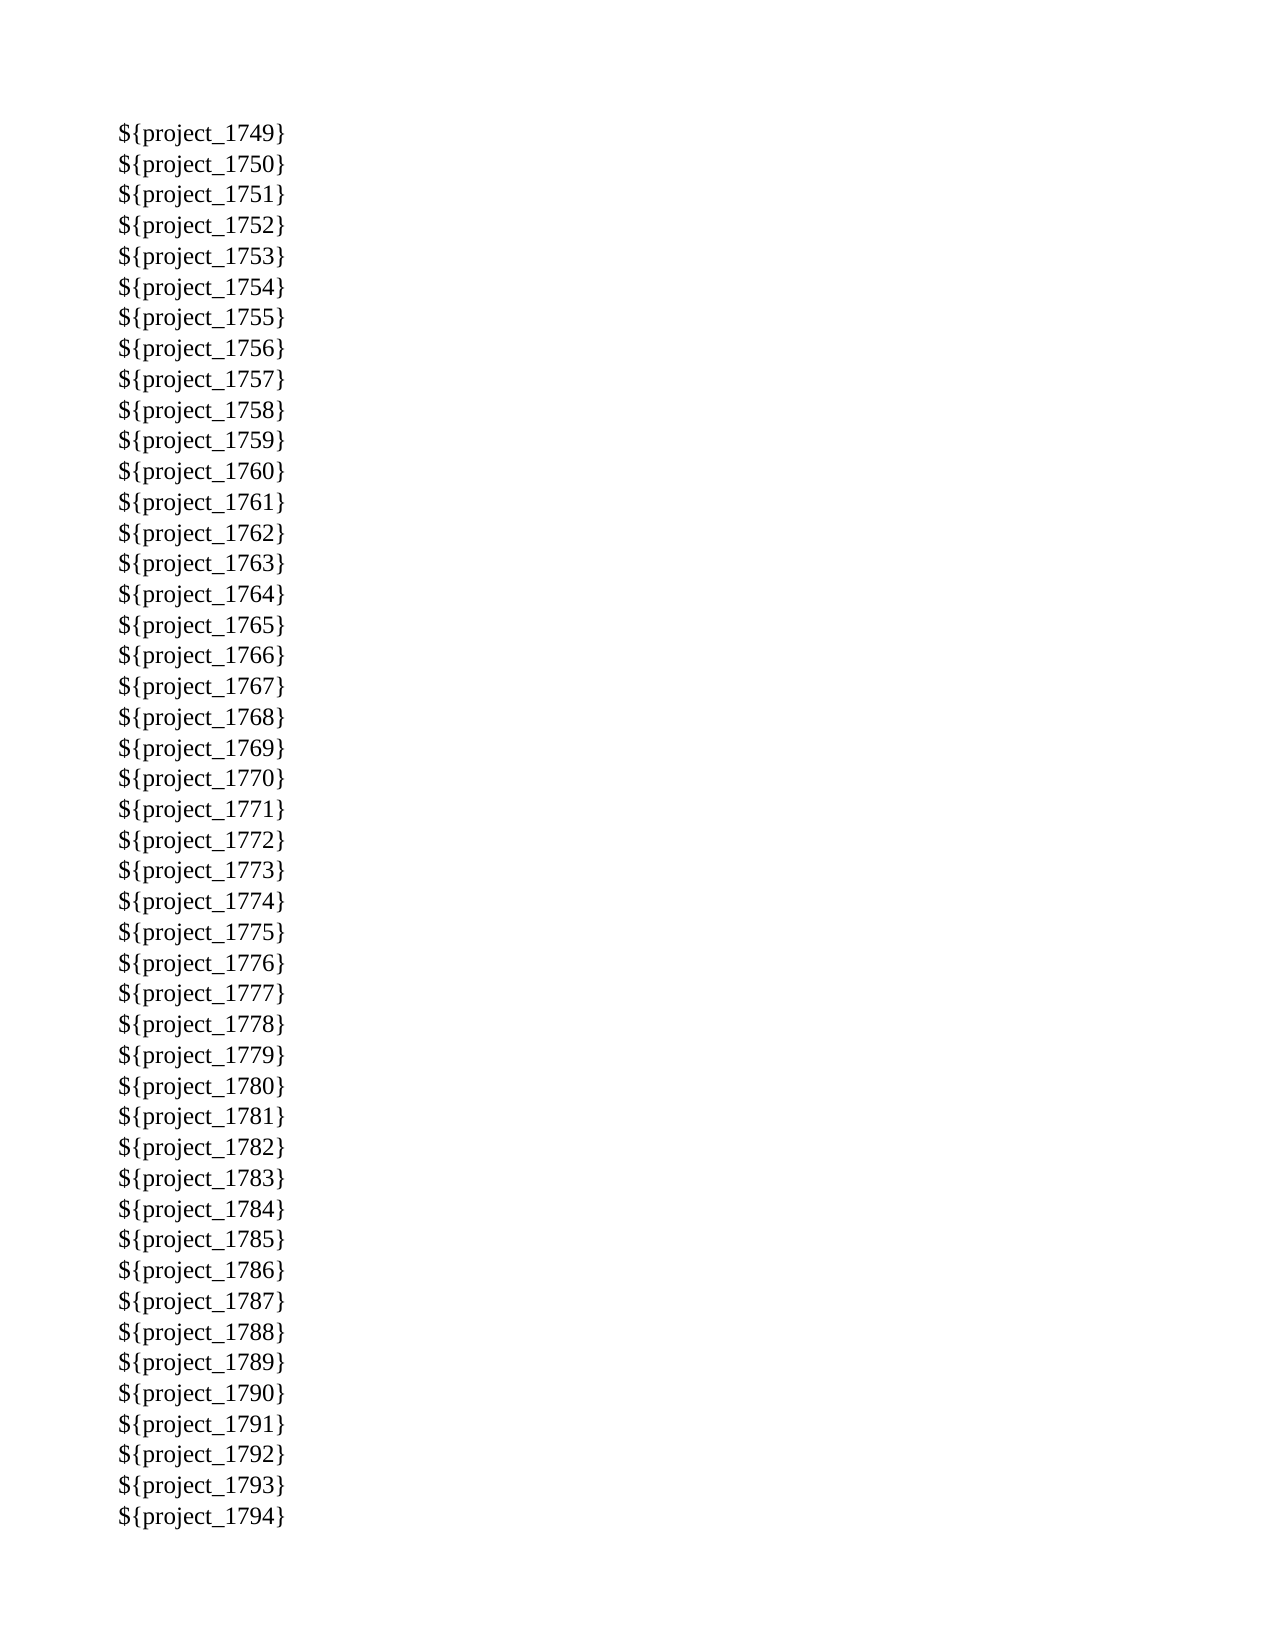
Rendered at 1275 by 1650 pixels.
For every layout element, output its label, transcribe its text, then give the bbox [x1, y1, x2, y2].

text ${project_1757} [118, 364, 1157, 393]
text ${project_1779} [118, 1040, 1157, 1069]
text ${project_1777} [118, 978, 1157, 1007]
text ${project_1768} [118, 702, 1157, 731]
text ${project_1789} [118, 1347, 1157, 1376]
text ${project_1762} [118, 518, 1157, 546]
text ${project_1759} [118, 425, 1157, 454]
text ${project_1791} [118, 1409, 1157, 1437]
text ${project_1787} [118, 1286, 1157, 1314]
text ${project_1776} [118, 948, 1157, 977]
text ${project_1758} [118, 395, 1157, 423]
text ${project_1778} [118, 1009, 1157, 1038]
text ${project_1790} [118, 1378, 1157, 1407]
text ${project_1755} [118, 302, 1157, 331]
text ${project_1786} [118, 1255, 1157, 1284]
text ${project_1794} [118, 1501, 1157, 1530]
text ${project_1767} [118, 671, 1157, 700]
text ${project_1769} [118, 733, 1157, 761]
text ${project_1774} [118, 886, 1157, 915]
text ${project_1764} [118, 579, 1157, 608]
text ${project_1775} [118, 917, 1157, 946]
text ${project_1751} [118, 179, 1157, 208]
text ${project_1749} [118, 118, 1157, 147]
text ${project_1765} [118, 610, 1157, 638]
text ${project_1785} [118, 1224, 1157, 1253]
text ${project_1780} [118, 1071, 1157, 1099]
text ${project_1793} [118, 1470, 1157, 1499]
text ${project_1792} [118, 1439, 1157, 1468]
text ${project_1761} [118, 487, 1157, 516]
text ${project_1770} [118, 763, 1157, 792]
text ${project_1771} [118, 794, 1157, 823]
text ${project_1754} [118, 272, 1157, 301]
text ${project_1784} [118, 1194, 1157, 1222]
text ${project_1756} [118, 333, 1157, 362]
text ${project_1773} [118, 856, 1157, 884]
text ${project_1783} [118, 1163, 1157, 1192]
text ${project_1752} [118, 210, 1157, 239]
text ${project_1753} [118, 241, 1157, 270]
text ${project_1750} [118, 149, 1157, 178]
text ${project_1772} [118, 825, 1157, 854]
text ${project_1782} [118, 1132, 1157, 1161]
text ${project_1763} [118, 548, 1157, 577]
text ${project_1760} [118, 456, 1157, 485]
text ${project_1766} [118, 641, 1157, 669]
text ${project_1788} [118, 1317, 1157, 1345]
text ${project_1781} [118, 1101, 1157, 1130]
